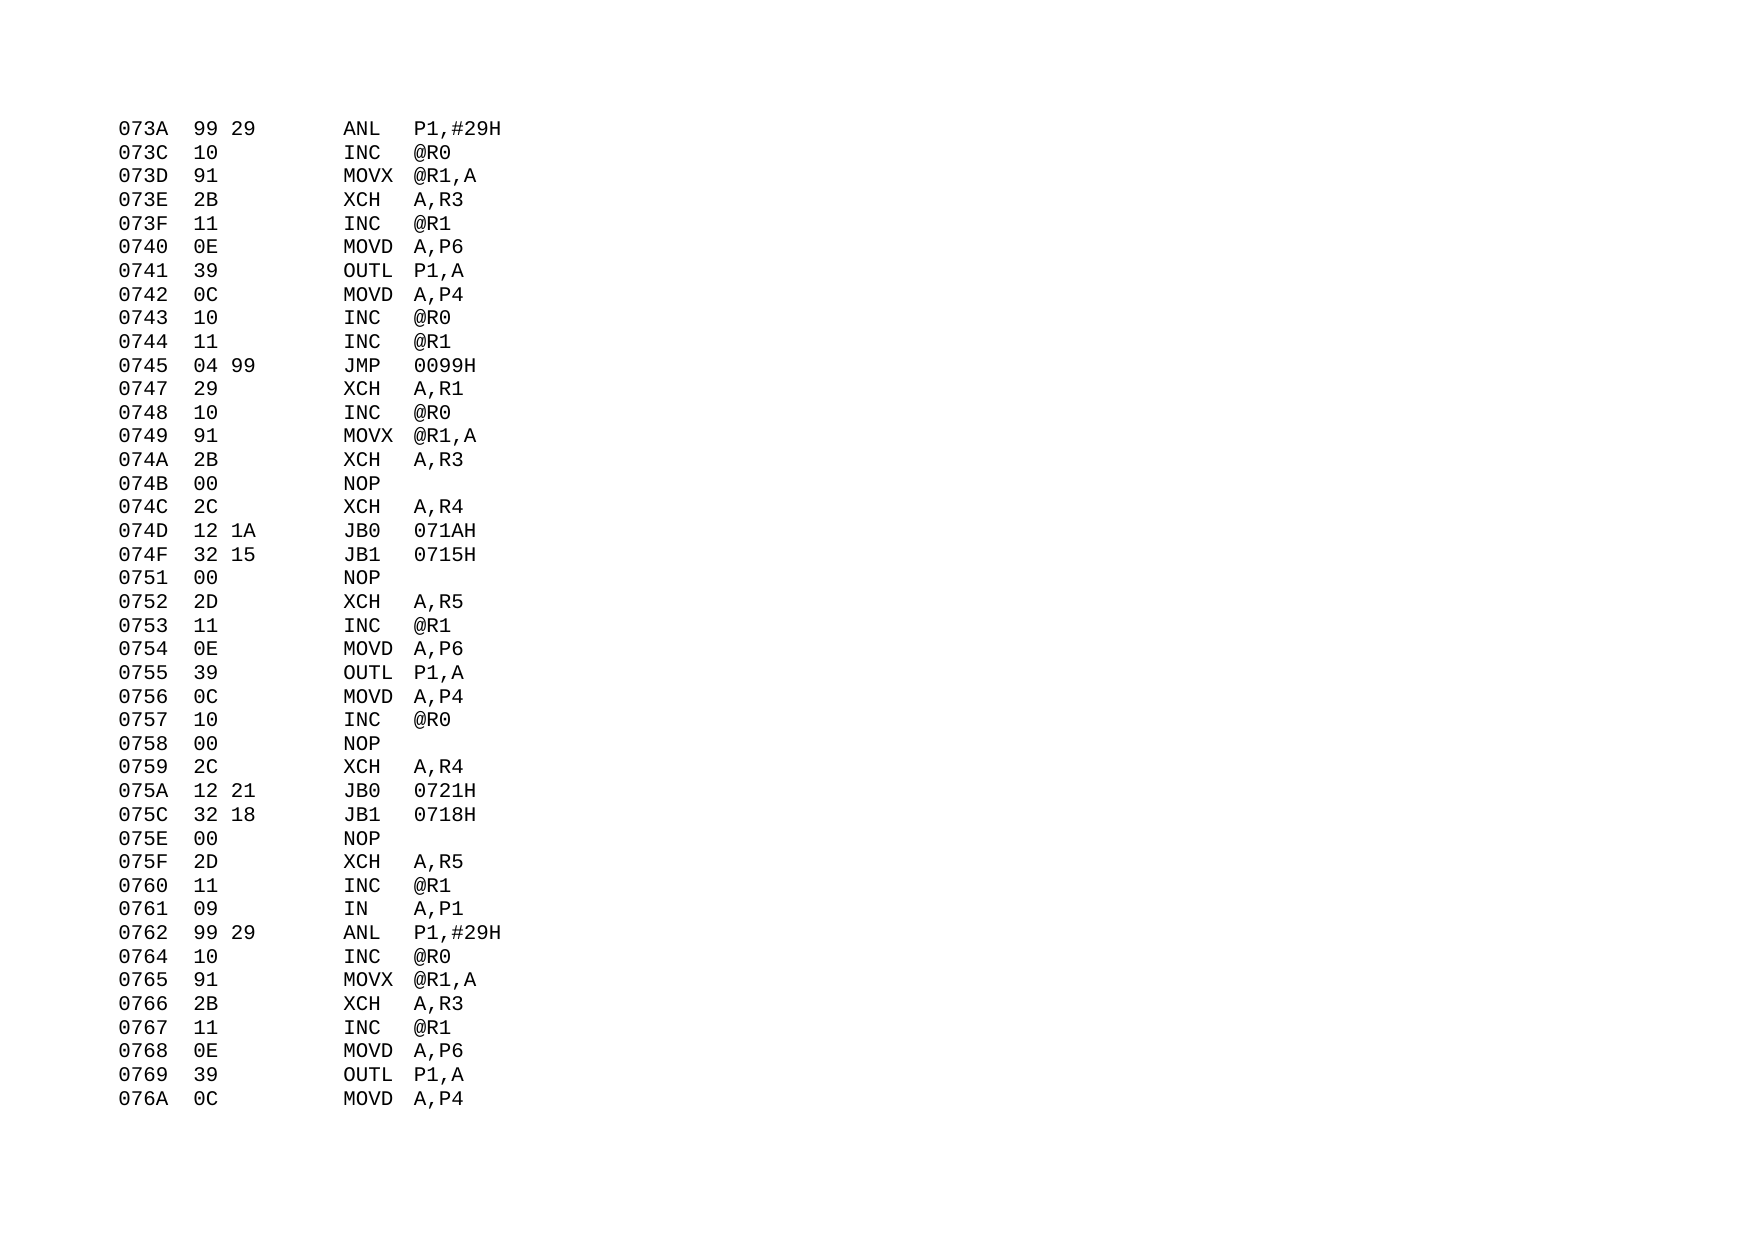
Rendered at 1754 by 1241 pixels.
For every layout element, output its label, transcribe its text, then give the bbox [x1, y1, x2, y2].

text 0741 39 OUTL P1,A [118, 260, 1636, 284]
text 0761 09 IN A,P1 [118, 898, 1636, 922]
text 074C 2C XCH A,R4 [118, 496, 1636, 520]
text 0744 11 INC @R1 [118, 331, 1636, 354]
text 0751 00 NOP [118, 567, 1636, 591]
text 074D 12 1A JB0 071AH [118, 520, 1636, 544]
text 073F 11 INC @R1 [118, 213, 1636, 236]
text 0745 04 99 JMP 0099H [118, 354, 1636, 378]
text 0766 2B XCH A,R3 [118, 993, 1636, 1017]
text 0754 0E MOVD A,P6 [118, 638, 1636, 662]
text 0760 11 INC @R1 [118, 875, 1636, 898]
text 0759 2C XCH A,R4 [118, 757, 1636, 780]
text 0748 10 INC @R0 [118, 402, 1636, 426]
text 074A 2B XCH A,R3 [118, 449, 1636, 473]
text 074B 00 NOP [118, 473, 1636, 496]
text 0757 10 INC @R0 [118, 709, 1636, 733]
text 0765 91 MOVX @R1,A [118, 969, 1636, 993]
text 0749 91 MOVX @R1,A [118, 426, 1636, 449]
text 0756 0C MOVD A,P4 [118, 686, 1636, 709]
text 0767 11 INC @R1 [118, 1017, 1636, 1040]
text 0758 00 NOP [118, 733, 1636, 757]
text 0762 99 29 ANL P1,#29H [118, 922, 1636, 946]
text 0747 29 XCH A,R1 [118, 378, 1636, 402]
text 0740 0E MOVD A,P6 [118, 236, 1636, 260]
text 0755 39 OUTL P1,A [118, 662, 1636, 686]
text 0753 11 INC @R1 [118, 615, 1636, 638]
text 073C 10 INC @R0 [118, 142, 1636, 165]
text 0742 0C MOVD A,P4 [118, 284, 1636, 307]
text 074F 32 15 JB1 0715H [118, 544, 1636, 567]
text 075F 2D XCH A,R5 [118, 851, 1636, 875]
text 075A 12 21 JB0 0721H [118, 780, 1636, 804]
text 0764 10 INC @R0 [118, 946, 1636, 969]
text 073A 99 29 ANL P1,#29H [118, 118, 1636, 142]
text 076A 0C MOVD A,P4 [118, 1088, 1636, 1111]
text 0769 39 OUTL P1,A [118, 1064, 1636, 1088]
text 0768 0E MOVD A,P6 [118, 1040, 1636, 1064]
text 073D 91 MOVX @R1,A [118, 165, 1636, 189]
text 075C 32 18 JB1 0718H [118, 804, 1636, 827]
text 0743 10 INC @R0 [118, 307, 1636, 331]
text 075E 00 NOP [118, 827, 1636, 851]
text 073E 2B XCH A,R3 [118, 189, 1636, 213]
text 0752 2D XCH A,R5 [118, 591, 1636, 615]
